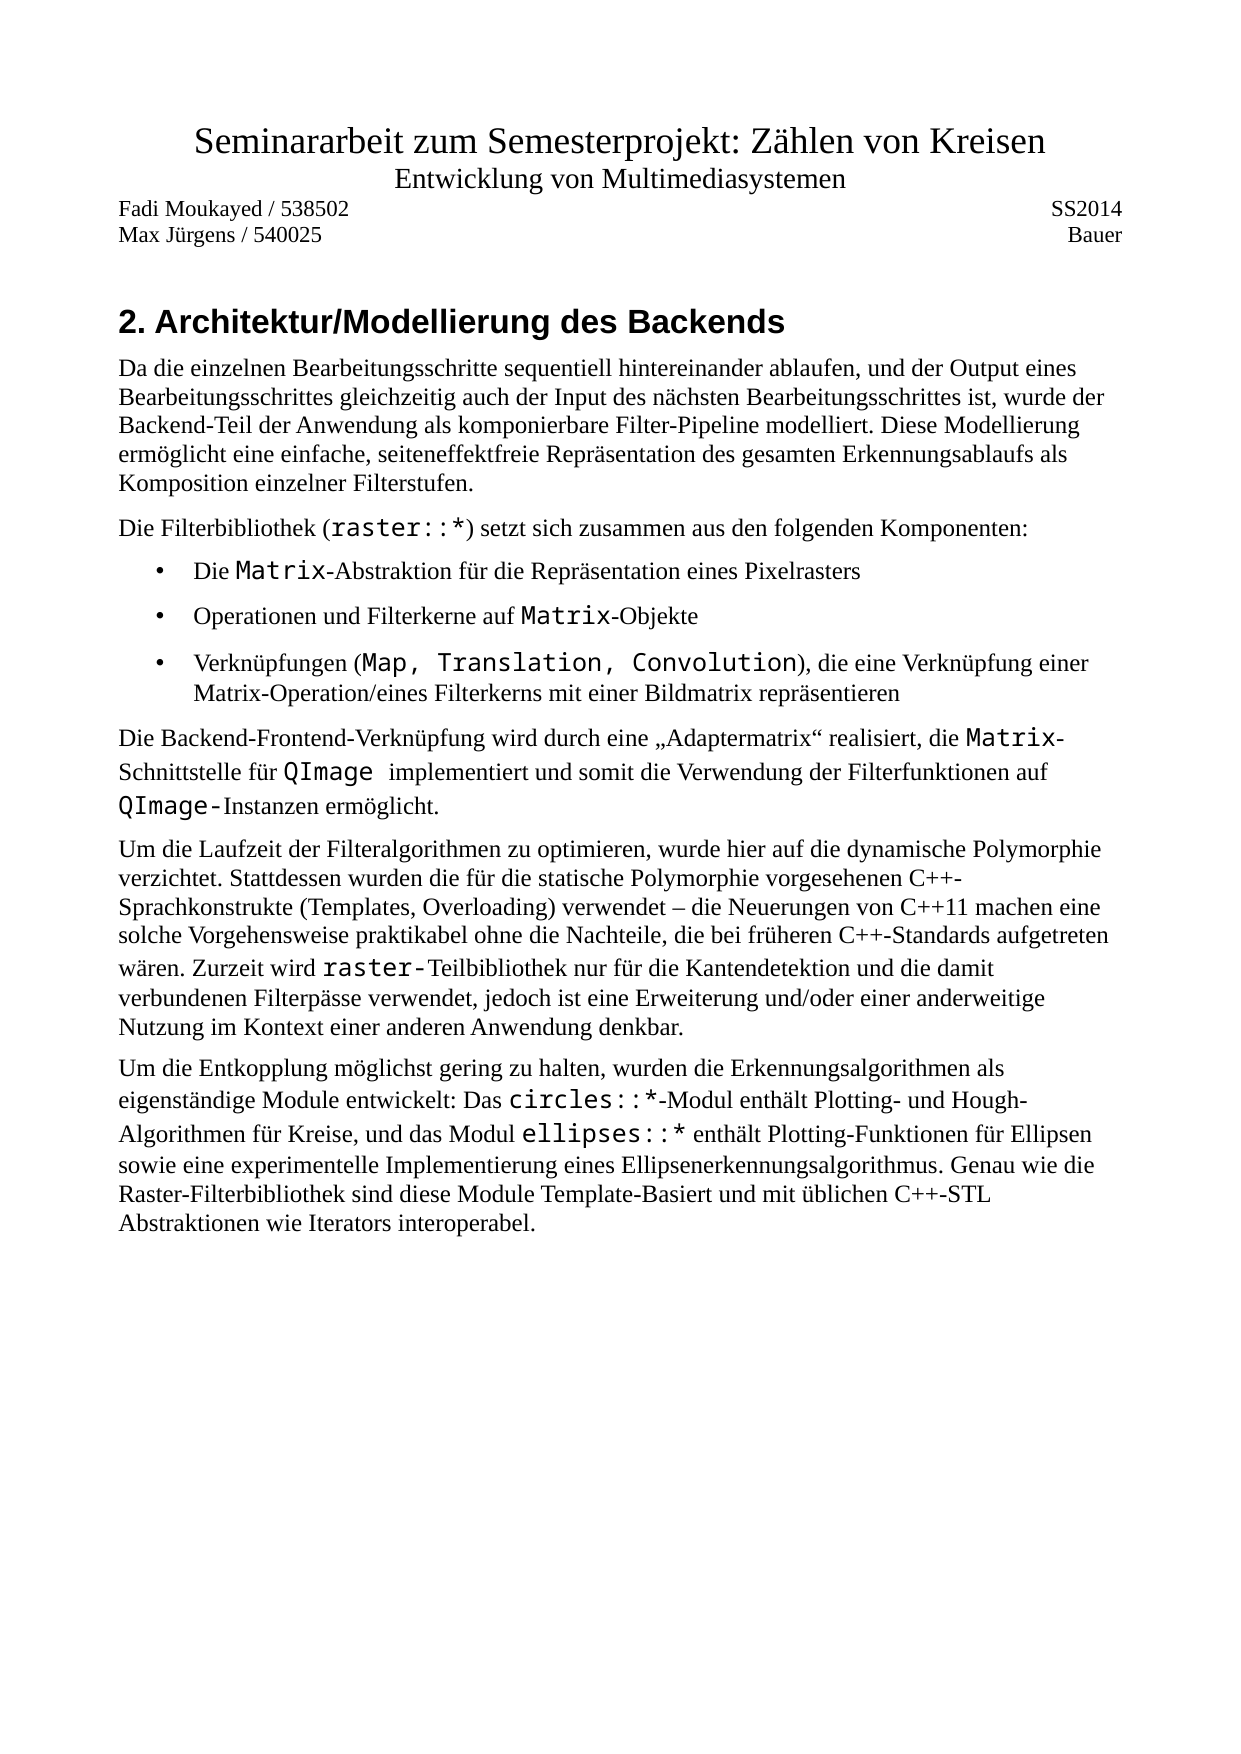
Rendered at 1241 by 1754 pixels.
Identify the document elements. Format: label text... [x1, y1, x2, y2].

list Verknüpfungen (Map, Translation, Convolution), die eine Verknüpfung einer Matrix-Operation/eines Filterkerns mit einer Bildmatrix repräsentieren [156, 644, 1122, 707]
list Operationen und Filterkerne auf Matrix-Objekte [156, 598, 1122, 632]
text Um die Entkopplung möglichst gering zu halten, wurden die Erkennungsalgorithmen als eigenständige Module entwickelt: Das circles::*-Modul enthält Plotting- und Hough-Algorithmen für Kreise, und das Modul ellipses::* enthält Plotting-Funktionen für Ellipsen sowie eine experimentelle Implementierung eines Ellipsenerkennungsalgorithmus. Genau wie die Raster-Filterbibliothek sind diese Module Template-Basiert und mit üblichen C++-STL Abstraktionen wie Iterators interoperabel. [118, 1053, 1122, 1236]
subtitle 2. Architektur/Modellierung des Backends [118, 302, 1122, 341]
text Die Filterbibliothek (raster::*) setzt sich zusammen aus den folgenden Komponenten: [118, 509, 1122, 543]
list Die Matrix-Abstraktion für die Repräsentation eines Pixelrasters [156, 556, 1122, 585]
text Die Backend-Frontend-Verknüpfung wird durch eine „Adaptermatrix“ realisiert, die Matrix-Schnittstelle für QImage implementiert und somit die Verwendung der Filterfunktionen auf QImage-Instanzen ermöglicht. [118, 719, 1122, 822]
text Da die einzelnen Bearbeitungsschritte sequentiell hintereinander ablaufen, und der Output eines Bearbeitungsschrittes gleichzeitig auch der Input des nächsten Bearbeitungsschrittes ist, wurde der Backend-Teil der Anwendung als komponierbare Filter-Pipeline modelliert. Diese Modellierung ermöglicht eine einfache, seiteneffektfreie Repräsentation des gesamten Erkennungsablaufs als Komposition einzelner Filterstufen. [118, 353, 1122, 497]
text Um die Laufzeit der Filteralgorithmen zu optimieren, wurde hier auf die dynamische Polymorphie verzichtet. Stattdessen wurden die für die statische Polymorphie vorgesehenen C++-Sprachkonstrukte (Templates, Overloading) verwendet – die Neuerungen von C++11 machen eine solche Vorgehensweise praktikabel ohne die Nachteile, die bei früheren C++-Standards aufgetreten wären. Zurzeit wird raster-Teilbibliothek nur für die Kantendetektion und die damit verbundenen Filterpässe verwendet, jedoch ist eine Erweiterung und/oder einer anderweitige Nutzung im Kontext einer anderen Anwendung denkbar. [118, 834, 1122, 1041]
